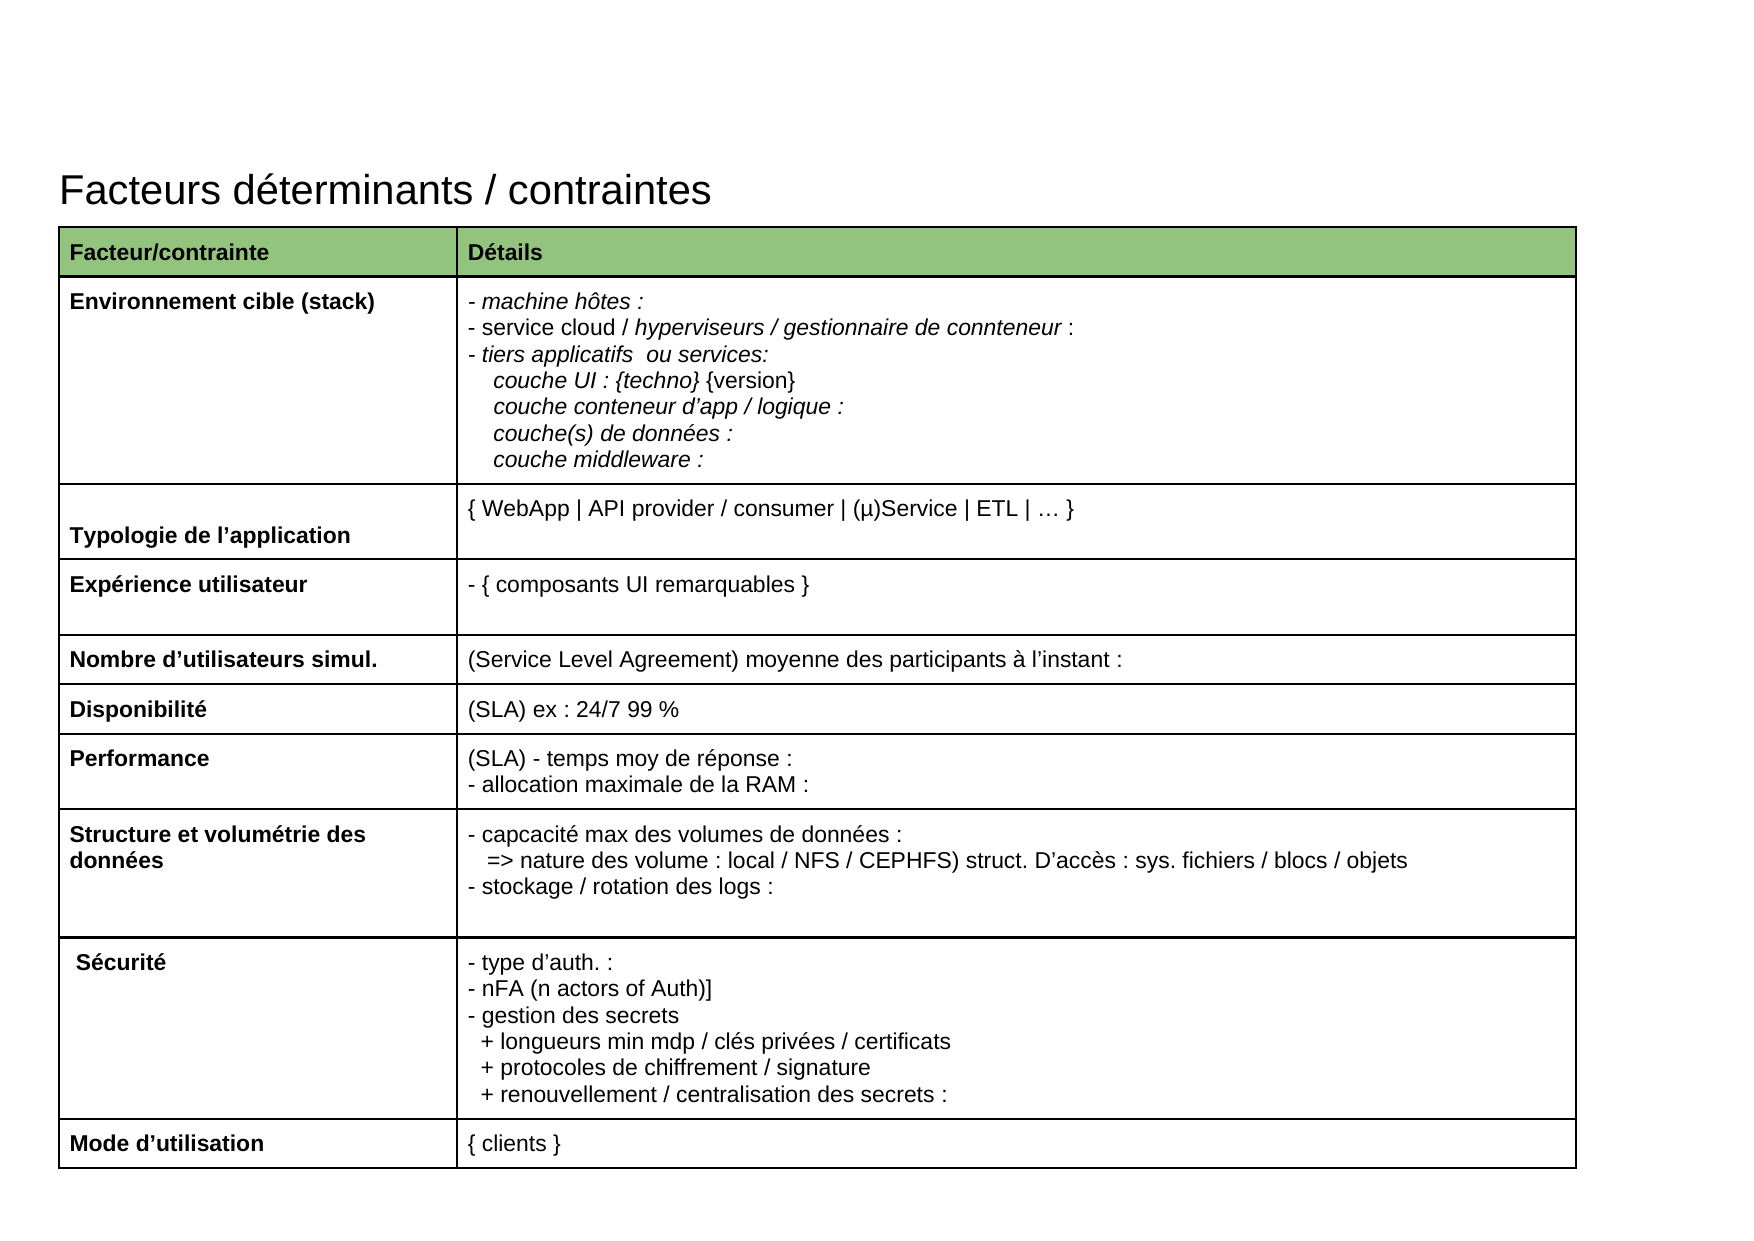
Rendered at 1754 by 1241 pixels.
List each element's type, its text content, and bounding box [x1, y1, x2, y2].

table_cell { WebApp | API provider / consumer | (µ)Service | ETL | … } [458, 485, 1575, 558]
table_cell - type d’auth. : - nFA (n actors of Auth)] - gestion des secrets + longueurs min mdp / clés privées / certificats + protocoles de chiffrement / signature + renouvellement / centralisation des secrets : [458, 939, 1575, 1117]
table_header Facteur/contrainte [60, 228, 456, 275]
table_cell - machine hôtes : - service cloud / hyperviseurs / gestionnaire de connteneur : - tiers applicatifs ou services: couche UI : {techno} {version} couche conteneur d’app / logique : couche(s) de données : couche middleware : [458, 278, 1575, 483]
table_cell (SLA) - temps moy de réponse : - allocation maximale de la RAM : [458, 735, 1575, 808]
table_cell (Service Level Agreement) moyenne des participants à l’instant : [458, 636, 1575, 683]
table_cell Disponibilité [60, 685, 456, 732]
table_cell - capcacité max des volumes de données : => nature des volume : local / NFS / CEPHFS) struct. D’accès : sys. fichiers / blocs / objets - stockage / rotation des logs : [458, 810, 1575, 936]
table_cell (SLA) ex : 24/7 99 % [458, 685, 1575, 732]
table_cell Sécurité [60, 939, 456, 1117]
table_cell { clients } [458, 1120, 1575, 1167]
table_cell Typologie de l’application [60, 485, 456, 558]
subtitle Facteurs déterminants / contraintes [59, 166, 1695, 213]
table_cell Performance [60, 735, 456, 808]
table_cell Environnement cible (stack) [60, 278, 456, 483]
table_cell Mode d’utilisation [60, 1120, 456, 1167]
table_cell - { composants UI remarquables } [458, 560, 1575, 634]
table_cell Expérience utilisateur [60, 560, 456, 634]
table_header Détails [458, 228, 1575, 275]
table_cell Structure et volumétrie des données [60, 810, 456, 936]
table_cell Nombre d’utilisateurs simul. [60, 636, 456, 683]
